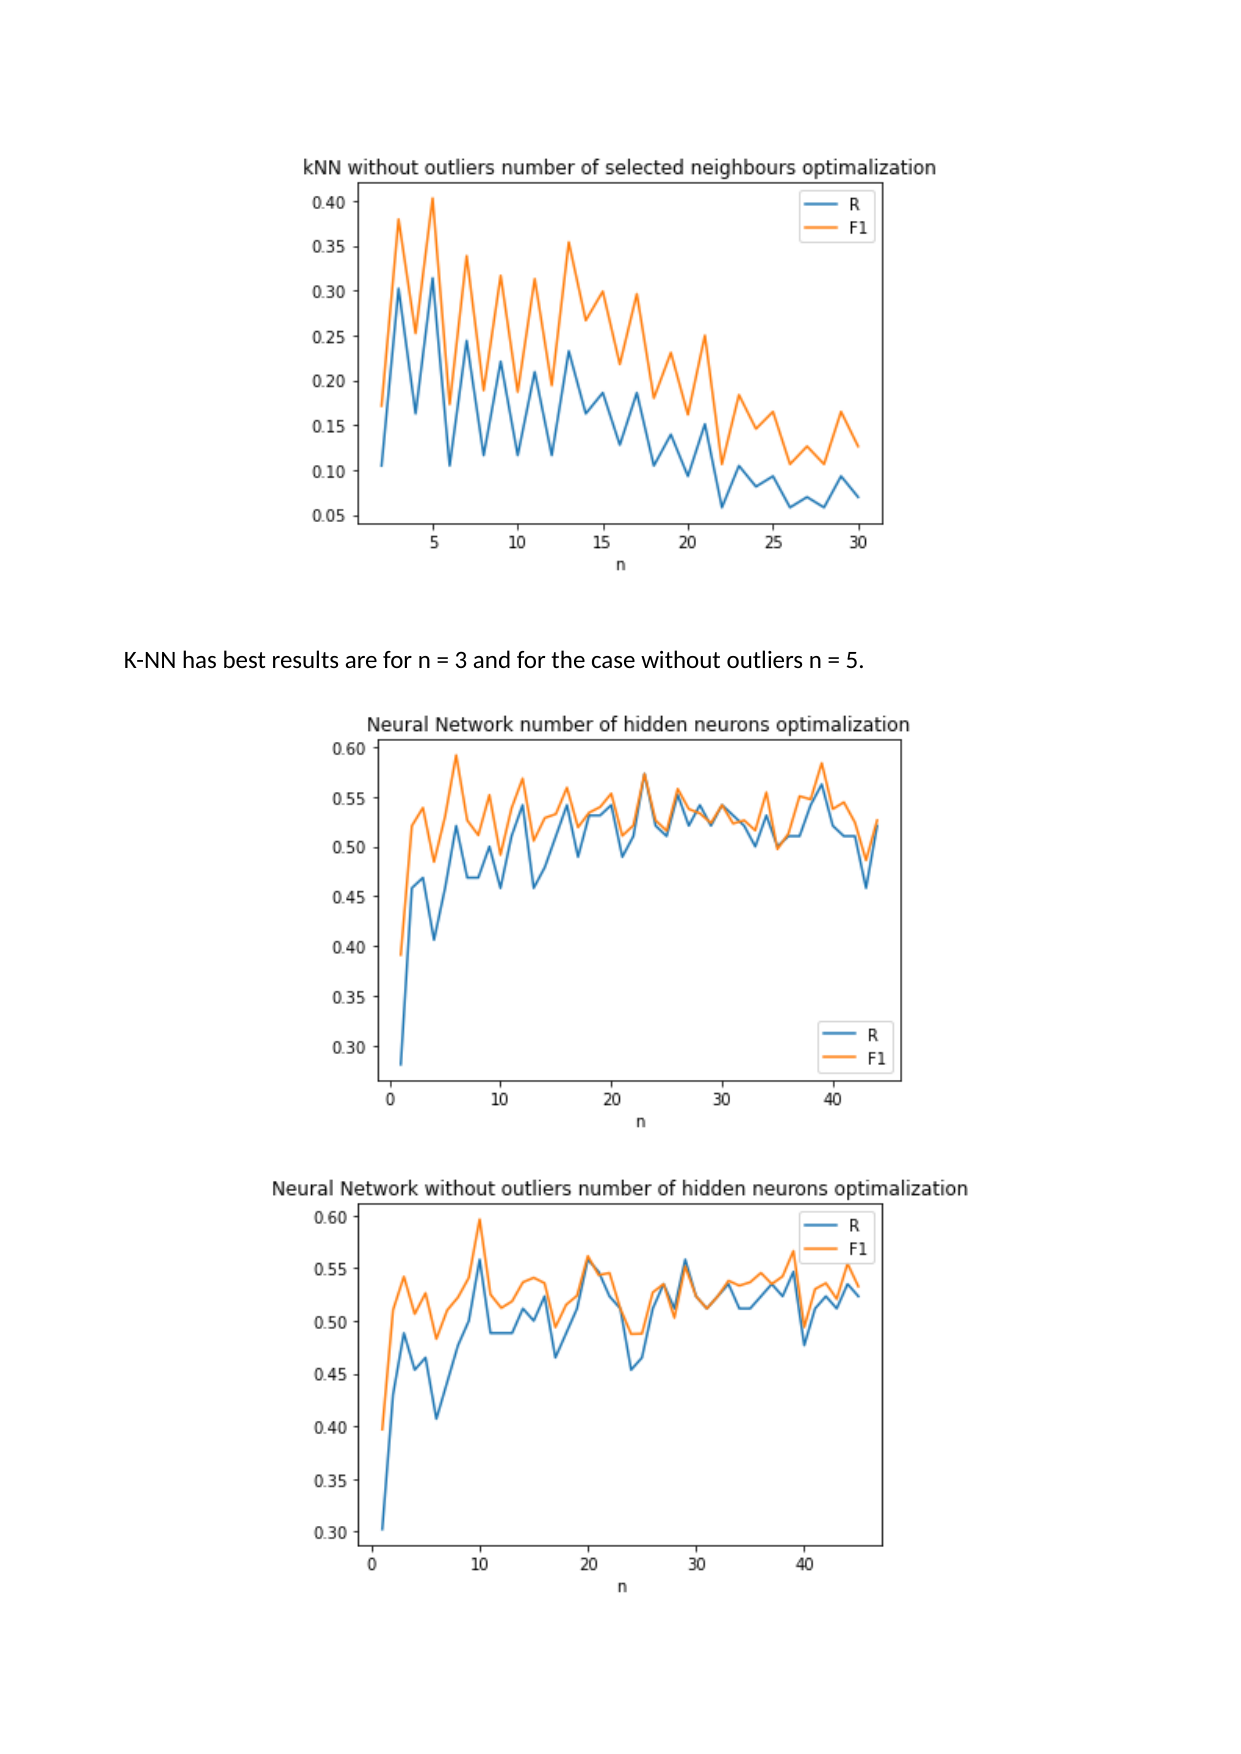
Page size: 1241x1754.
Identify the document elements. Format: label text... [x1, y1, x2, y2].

picture [261, 1170, 979, 1605]
text K-NN has best results are for n = 3 and for the case without outliers n = 5. [118, 644, 1122, 674]
picture [292, 148, 948, 583]
picture [320, 705, 920, 1140]
